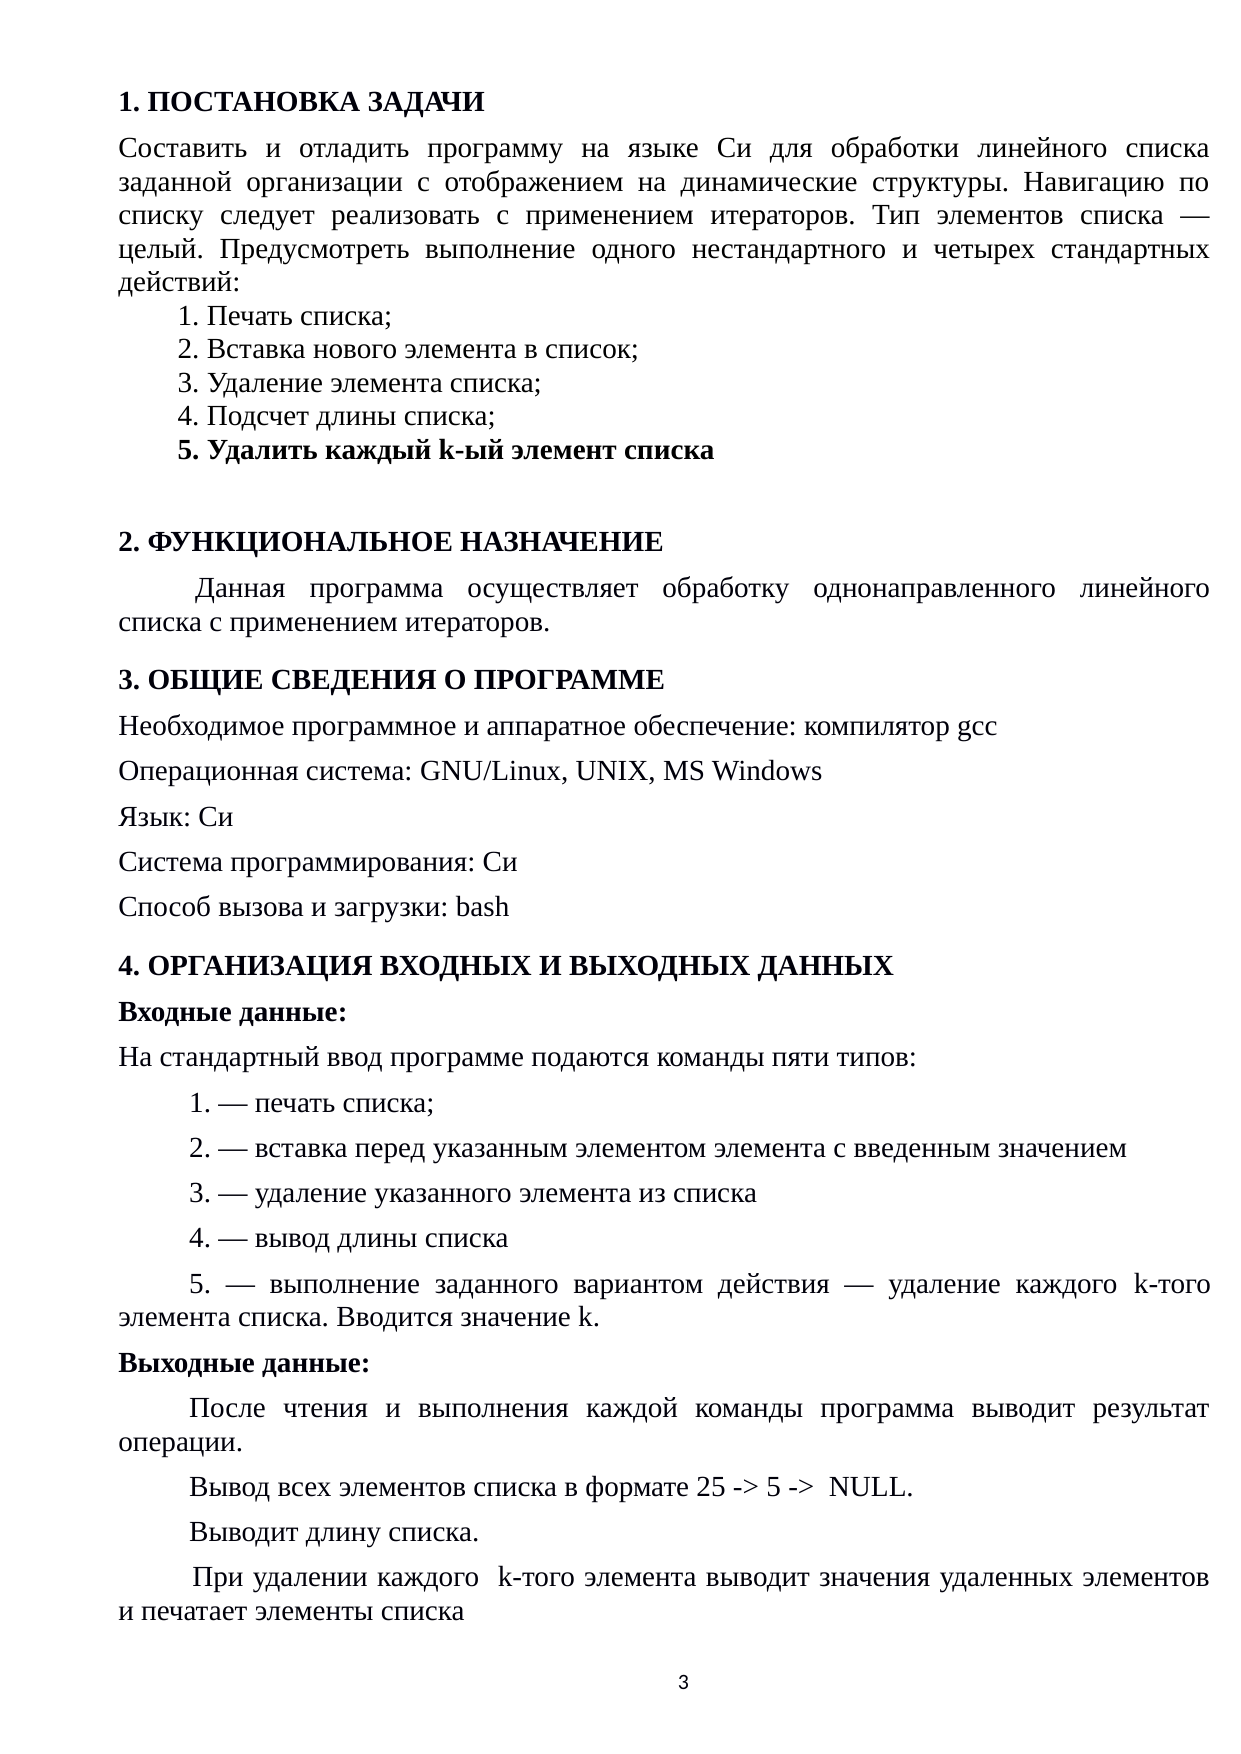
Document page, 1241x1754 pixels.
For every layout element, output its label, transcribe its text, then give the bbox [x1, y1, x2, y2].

text Входные данные: [118, 994, 1211, 1028]
list Вставка нового элемента в список; [177, 331, 1211, 365]
text 3. — удаление указанного элемента из списка [118, 1175, 1211, 1209]
text Выводит длину списка. [118, 1514, 1211, 1548]
text 2. — вставка перед указанным элементом элемента с введенным значением [118, 1130, 1211, 1163]
text Способ вызова и загрузки: bash [118, 889, 1211, 923]
list Подсчет длины списка; [177, 398, 1211, 432]
text 4. — вывод длины списка [118, 1221, 1211, 1254]
text На стандартный ввод программе подаются команды пяти типов: [118, 1039, 1211, 1073]
text 5. — выполнение заданного вариантом действия — удаление каждого k-того элемента списка. Вводится значение k. [118, 1266, 1211, 1333]
text Составить и отладить программу на языке Си для обработки линейного списка заданной организации с отображением на динамические структуры. Навигацию по списку следует реализовать с применением итераторов. Тип элементов списка — целый. Предусмотреть выполнение одного нестандартного и четырех стандартных действий: [118, 130, 1211, 298]
subtitle 2. Функциональное назначение [118, 524, 1211, 558]
text Данная программа осуществляет обработку однонаправленного линейного списка с применением итераторов. [118, 570, 1211, 637]
subtitle 3. Общие сведения о программе [118, 662, 1211, 696]
text При удалении каждого k-того элемента выводит значения удаленных элементов и печатает элементы списка [118, 1559, 1211, 1627]
text Система программирования: Си [118, 844, 1211, 878]
subtitle 1. Постановка задачи [118, 84, 1211, 118]
text Операционная система: GNU/Linux, UNIX, MS Windows [118, 753, 1211, 787]
list Удалить каждый k-ый элемент списка [177, 432, 1211, 466]
text Необходимое программное и аппаратное обеспечение: компилятор gcc [118, 708, 1211, 742]
text 1. — печать списка; [118, 1085, 1211, 1118]
text Вывод всех элементов списка в формате 25 -> 5 -> NULL. [118, 1469, 1211, 1502]
subtitle 4. организация входных и выходных данных [118, 948, 1211, 982]
text Выходные данные: [118, 1345, 1211, 1378]
text Язык: Си [118, 799, 1211, 832]
text После чтения и выполнения каждой команды программа выводит результат операции. [118, 1390, 1211, 1457]
list Удаление элемента списка; [177, 365, 1211, 398]
list Печать списка; [177, 298, 1211, 331]
